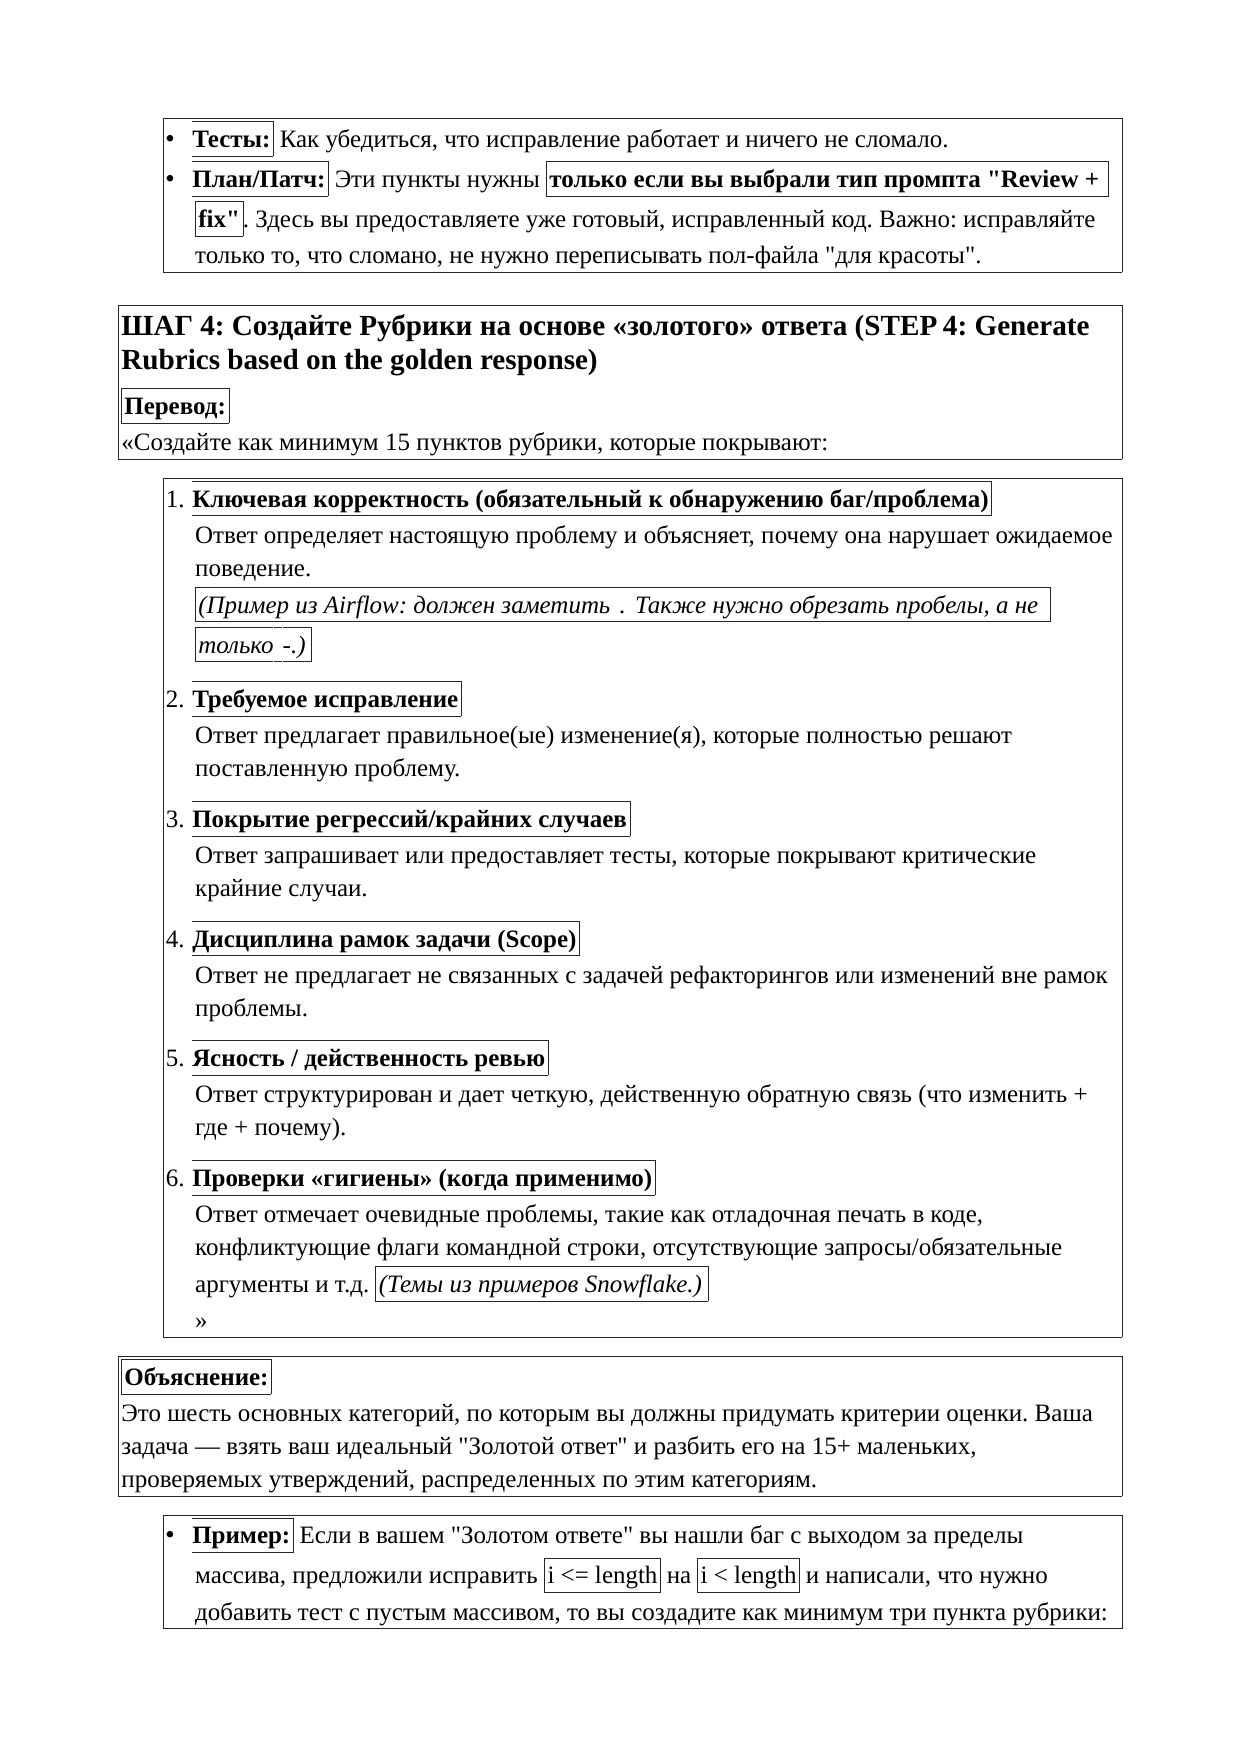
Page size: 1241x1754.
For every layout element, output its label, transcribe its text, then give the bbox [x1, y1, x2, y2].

list Дисциплина рамок задачи (Scope) Ответ не предлагает не связанных с задачей рефакторингов или изменений вне рамок проблемы. [164, 918, 1122, 1022]
text Перевод: «Создайте как минимум 15 пунктов рубрики, которые покрывают: [119, 385, 1122, 459]
list Покрытие регрессий/крайних случаев Ответ запрашивает или предоставляет тесты, которые покрывают критические крайние случаи. [164, 798, 1122, 902]
list Требуемое исправление Ответ предлагает правильное(ые) изменение(я), которые полностью решают поставленную проблему. [164, 678, 1122, 782]
list План/Патч: Эти пункты нужны только если вы выбрали тип промпта "Review + fix". Здесь вы предоставляете уже готовый, исправленный код. Важно: исправляйте только то, что сломано, не нужно переписывать пол-файла "для красоты". [164, 158, 1122, 272]
text Объяснение: Это шесть основных категорий, по которым вы должны придумать критерии оценки. Ваша задача — взять ваш идеальный "Золотой ответ" и разбить его на 15+ маленьких, проверяемых утверждений, распределенных по этим категориям. [119, 1357, 1122, 1496]
list Пример: Если в вашем "Золотом ответе" вы нашли баг с выходом за пределы массива, предложили исправить i <= length на i < length и написали, что нужно добавить тест с пустым массивом, то вы создадите как минимум три пункта рубрики: [164, 1516, 1122, 1628]
list Проверки «гигиены» (когда применимо) Ответ отмечает очевидные проблемы, такие как отладочная печать в коде, конфликтующие флаги командной строки, отсутствующие запросы/обязательные аргументы и т.д. (Темы из примеров Snowflake.) » [164, 1157, 1122, 1337]
subtitle ШАГ 4: Создайте Рубрики на основе «золотого» ответа (STEP 4: Generate Rubrics based on the golden response) [119, 306, 1122, 376]
list Тесты: Как убедиться, что исправление работает и ничего не сломало. [164, 119, 1122, 156]
list Ключевая корректность (обязательный к обнаружению баг/проблема) Ответ определяет настоящую проблему и объясняет, почему она нарушает ожидаемое поведение. (Пример из Airflow: должен заметить . Также нужно обрезать пробелы, а не только -.) [164, 479, 1122, 662]
list Ясность / действенность ревью Ответ структурирован и дает четкую, действенную обратную связь (что изменить + где + почему). [164, 1037, 1122, 1141]
